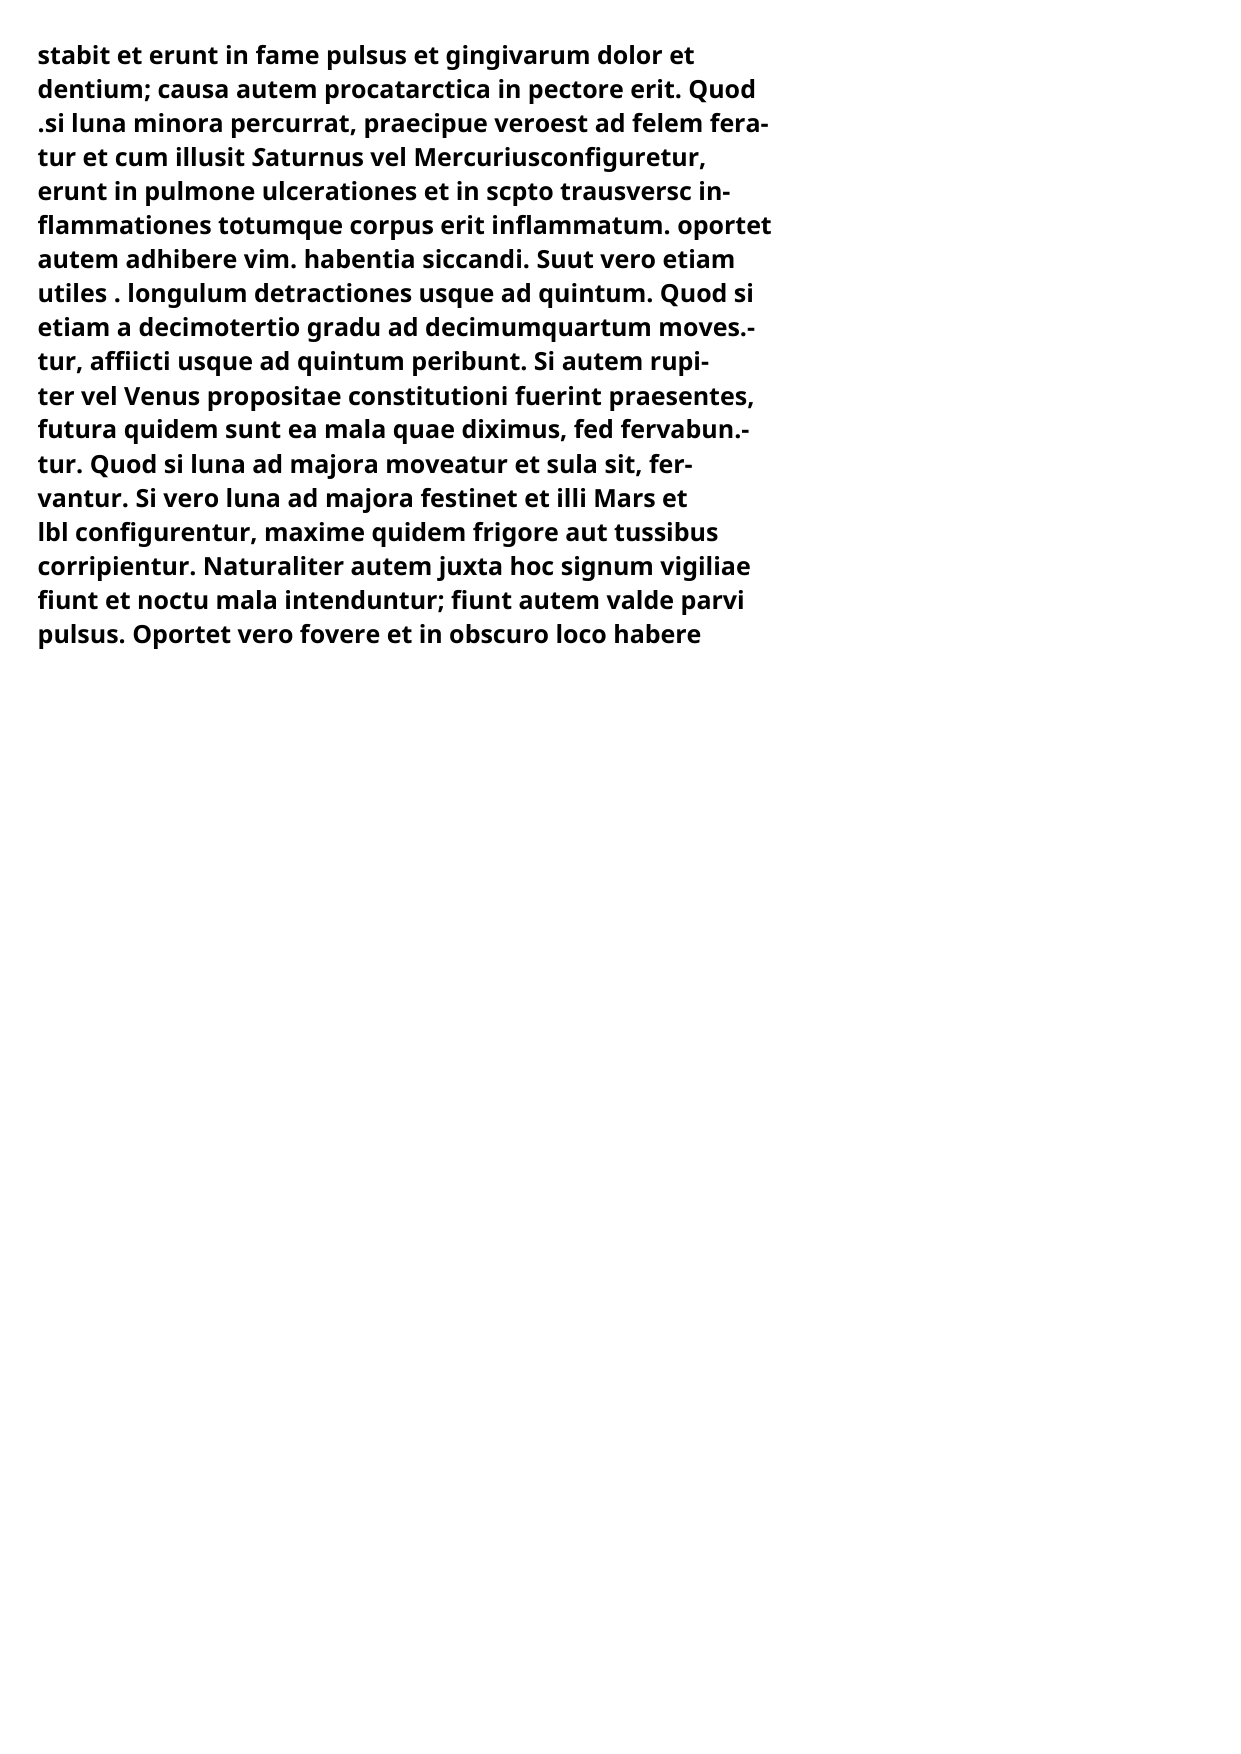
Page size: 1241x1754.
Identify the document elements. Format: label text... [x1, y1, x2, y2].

text stabit et erunt in fame pulsus et gingivarum dolor et dentium; causa autem procatarctica in pectore erit. Quod .si luna minora percurrat, praecipue veroest ad felem fera- tur et cum illusit Saturnus vel Mercuriusconfiguretur, erunt in pulmone ulcerationes et in scpto trausversc in- flammationes totumque corpus erit inflammatum. oportet autem adhibere vim. habentia siccandi. Suut vero etiam utiles . longulum detractiones usque ad quintum. Quod si etiam a decimotertio gradu ad decimumquartum moves.- tur, affiicti usque ad quintum peribunt. Si autem rupi- ter vel Venus propositae constitutioni fuerint praesentes, futura quidem sunt ea mala quae diximus, fed fervabun.- tur. Quod si luna ad majora moveatur et sula sit, fer- vantur. Si vero luna ad majora festinet et illi Mars et lbl configurentur, maxime quidem frigore aut tussibus corripientur. Naturaliter autem juxta hoc signum vigiliae fiunt et noctu mala intenduntur; fiunt autem valde parvi pulsus. Oportet vero fovere et in obscuro loco habere [37, 37, 1203, 651]
